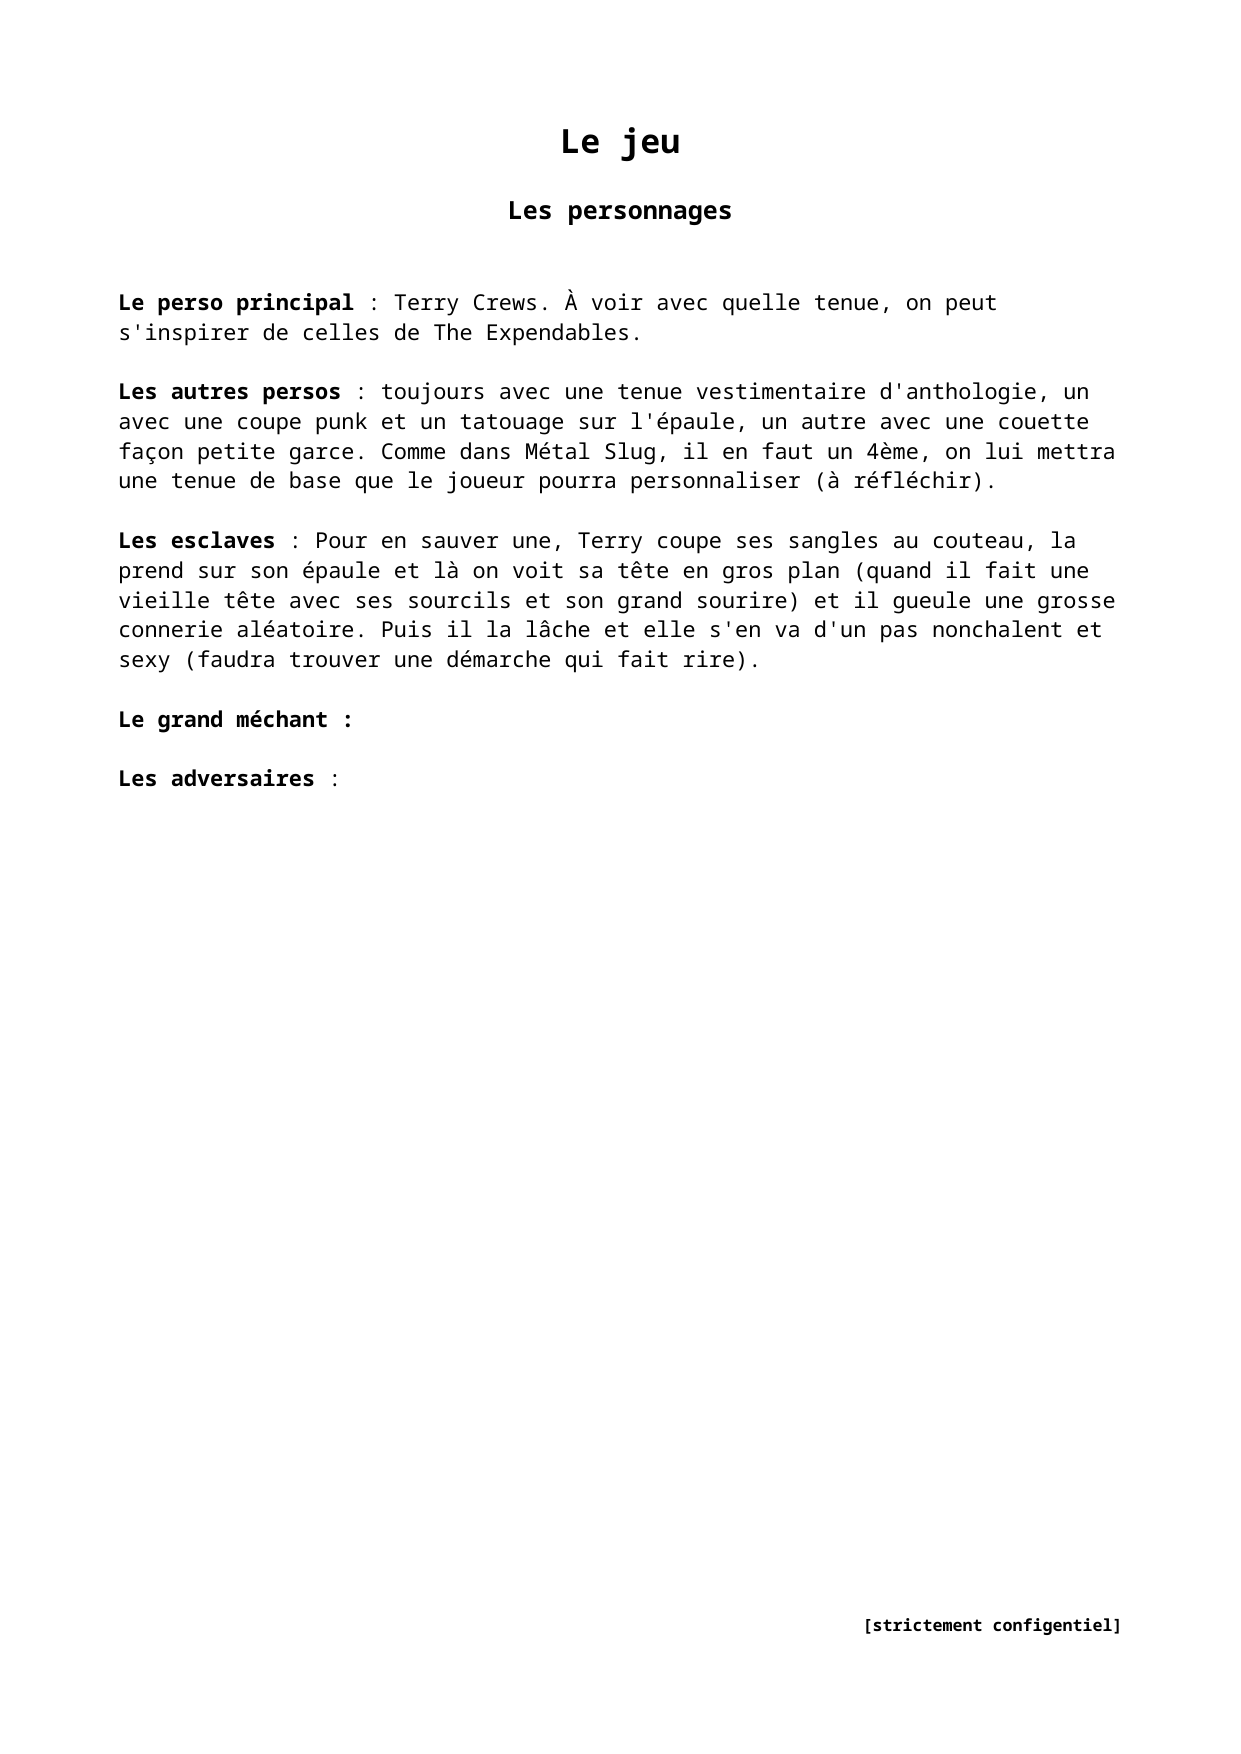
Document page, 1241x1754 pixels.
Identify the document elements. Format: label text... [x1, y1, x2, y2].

text Les esclaves : Pour en sauver une, Terry coupe ses sangles au couteau, la prend sur son épaule et là on voit sa tête en gros plan (quand il fait une vieille tête avec ses sourcils et son grand sourire) et il gueule une grosse connerie aléatoire. Puis il la lâche et elle s'en va d'un pas nonchalent et sexy (faudra trouver une démarche qui fait rire). [118, 525, 1122, 674]
text Les autres persos : toujours avec une tenue vestimentaire d'anthologie, un avec une coupe punk et un tatouage sur l'épaule, un autre avec une couette façon petite garce. Comme dans Métal Slug, il en faut un 4ème, on lui mettra une tenue de base que le joueur pourra personnaliser (à réfléchir). [118, 376, 1122, 495]
text Les adversaires : [118, 763, 1122, 793]
text Le perso principal : Terry Crews. À voir avec quelle tenue, on peut s'inspirer de celles de The Expendables. [118, 287, 1122, 346]
text Le grand méchant : [118, 704, 1122, 733]
text Les personnages [118, 193, 1122, 227]
